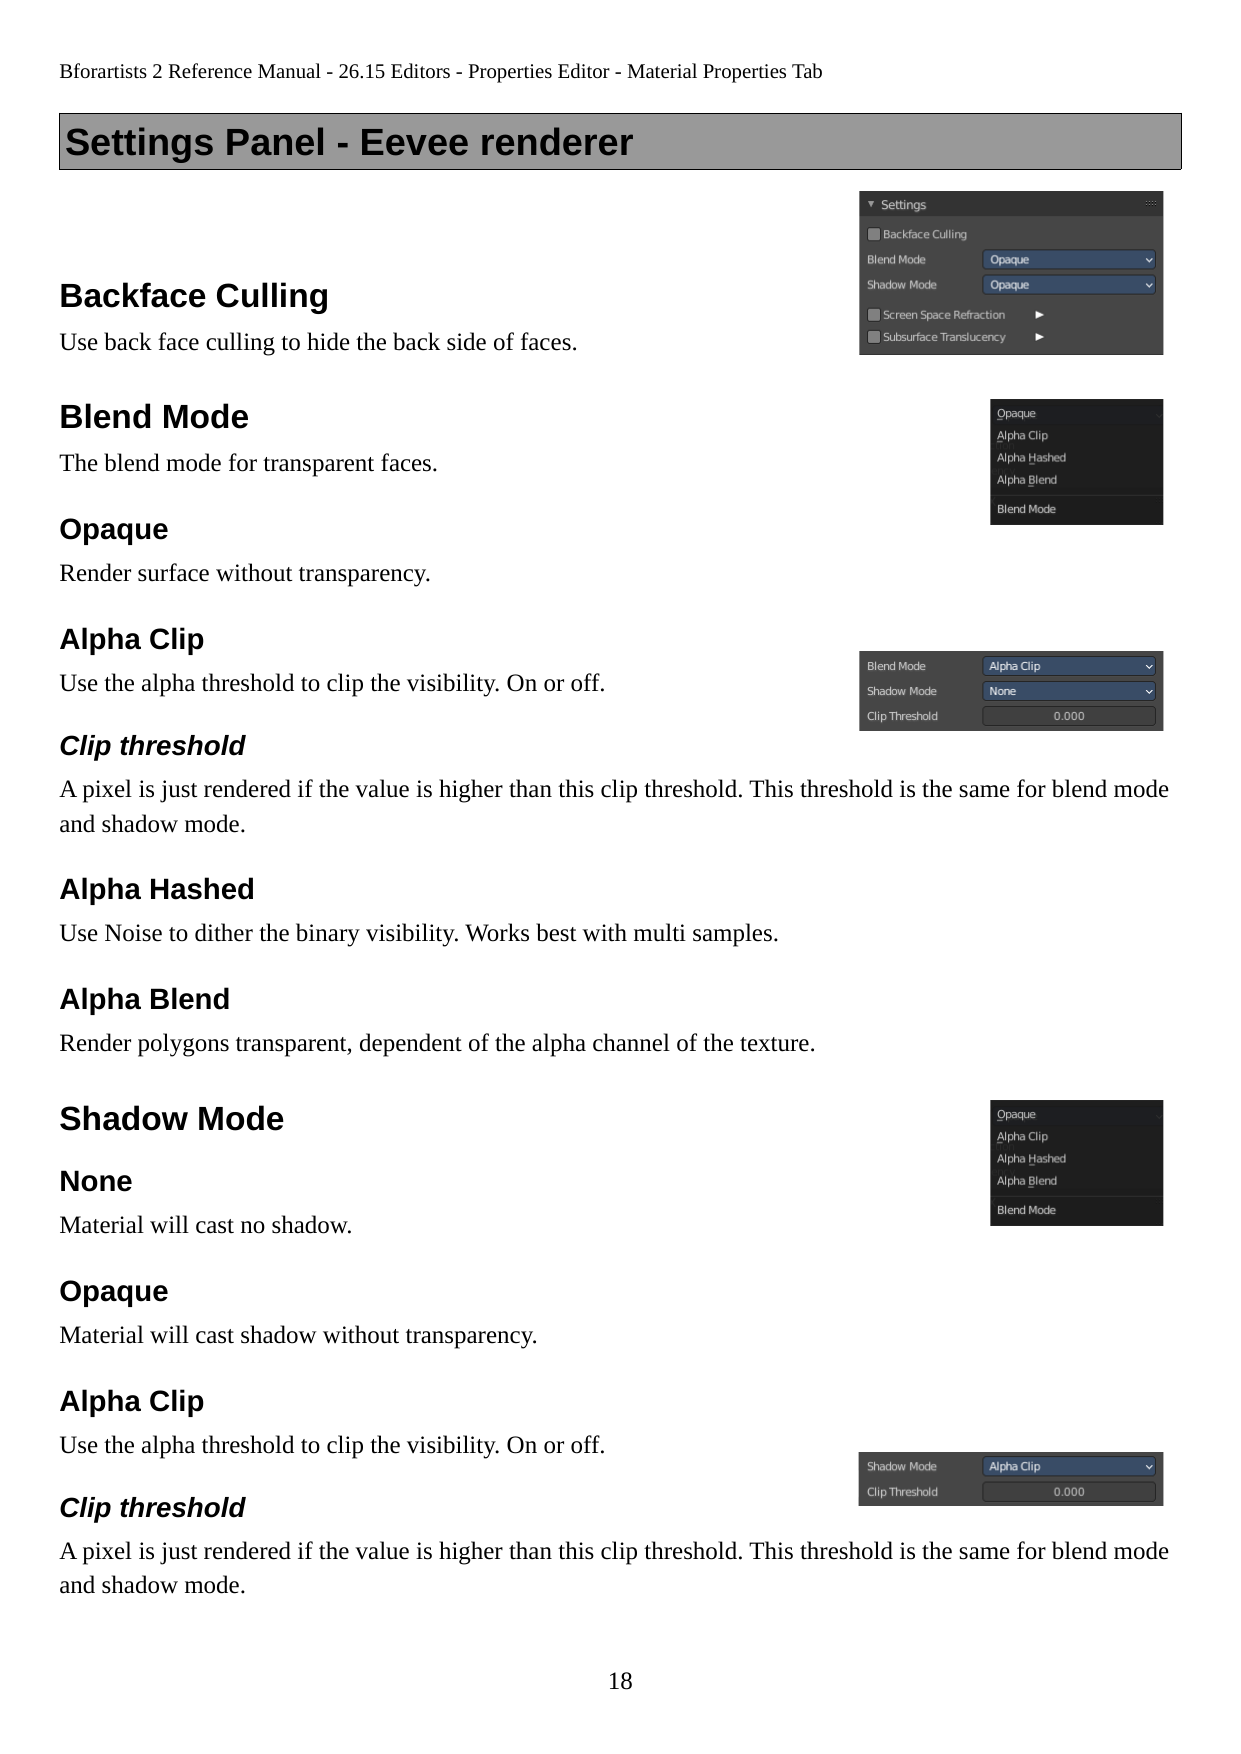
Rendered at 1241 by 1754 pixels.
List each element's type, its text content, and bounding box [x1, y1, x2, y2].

text A pixel is just rendered if the value is higher than this clip threshold. This threshold is the same for blend mode and shadow mode. [59, 774, 1181, 837]
text Use Noise to dither the binary visibility. Works best with multi samples. [59, 918, 1181, 947]
subtitle None [59, 1164, 990, 1198]
text A pixel is just rendered if the value is higher than this clip threshold. This threshold is the same for blend mode and shadow mode. [59, 1536, 1181, 1599]
text Render surface without transparency. [59, 558, 1181, 587]
picture [990, 399, 1164, 525]
text Material will cast shadow without transparency. [59, 1320, 1181, 1349]
subtitle Blend Mode [59, 397, 1181, 436]
text Material will cast no shadow. [59, 1210, 1181, 1239]
subtitle Clip threshold [59, 730, 1181, 762]
text Use the alpha threshold to clip the visibility. On or off. [59, 668, 859, 697]
subtitle [1164, 276, 1181, 315]
subtitle Alpha Blend [59, 982, 1181, 1016]
subtitle Backface Culling [59, 276, 859, 315]
picture [990, 1100, 1164, 1226]
subtitle Opaque [59, 512, 1181, 546]
subtitle Alpha Clip [59, 622, 1181, 656]
text Use the alpha threshold to clip the visibility. On or off. [59, 1430, 1181, 1459]
picture [859, 191, 1164, 355]
table_header Settings Panel - Eevee renderer [60, 114, 1181, 169]
subtitle Clip threshold [59, 1492, 1181, 1523]
subtitle [1164, 1164, 1181, 1198]
subtitle Alpha Clip [59, 1384, 1181, 1418]
subtitle Opaque [59, 1274, 1181, 1308]
text Render polygons transparent, dependent of the alpha channel of the texture. [59, 1028, 1181, 1057]
picture [858, 1452, 1164, 1506]
picture [859, 651, 1164, 731]
text The blend mode for transparent faces. [59, 448, 990, 477]
subtitle Alpha Hashed [59, 872, 1181, 906]
text Use back face culling to hide the back side of faces. [59, 327, 1181, 356]
subtitle Shadow Mode [59, 1098, 1181, 1137]
